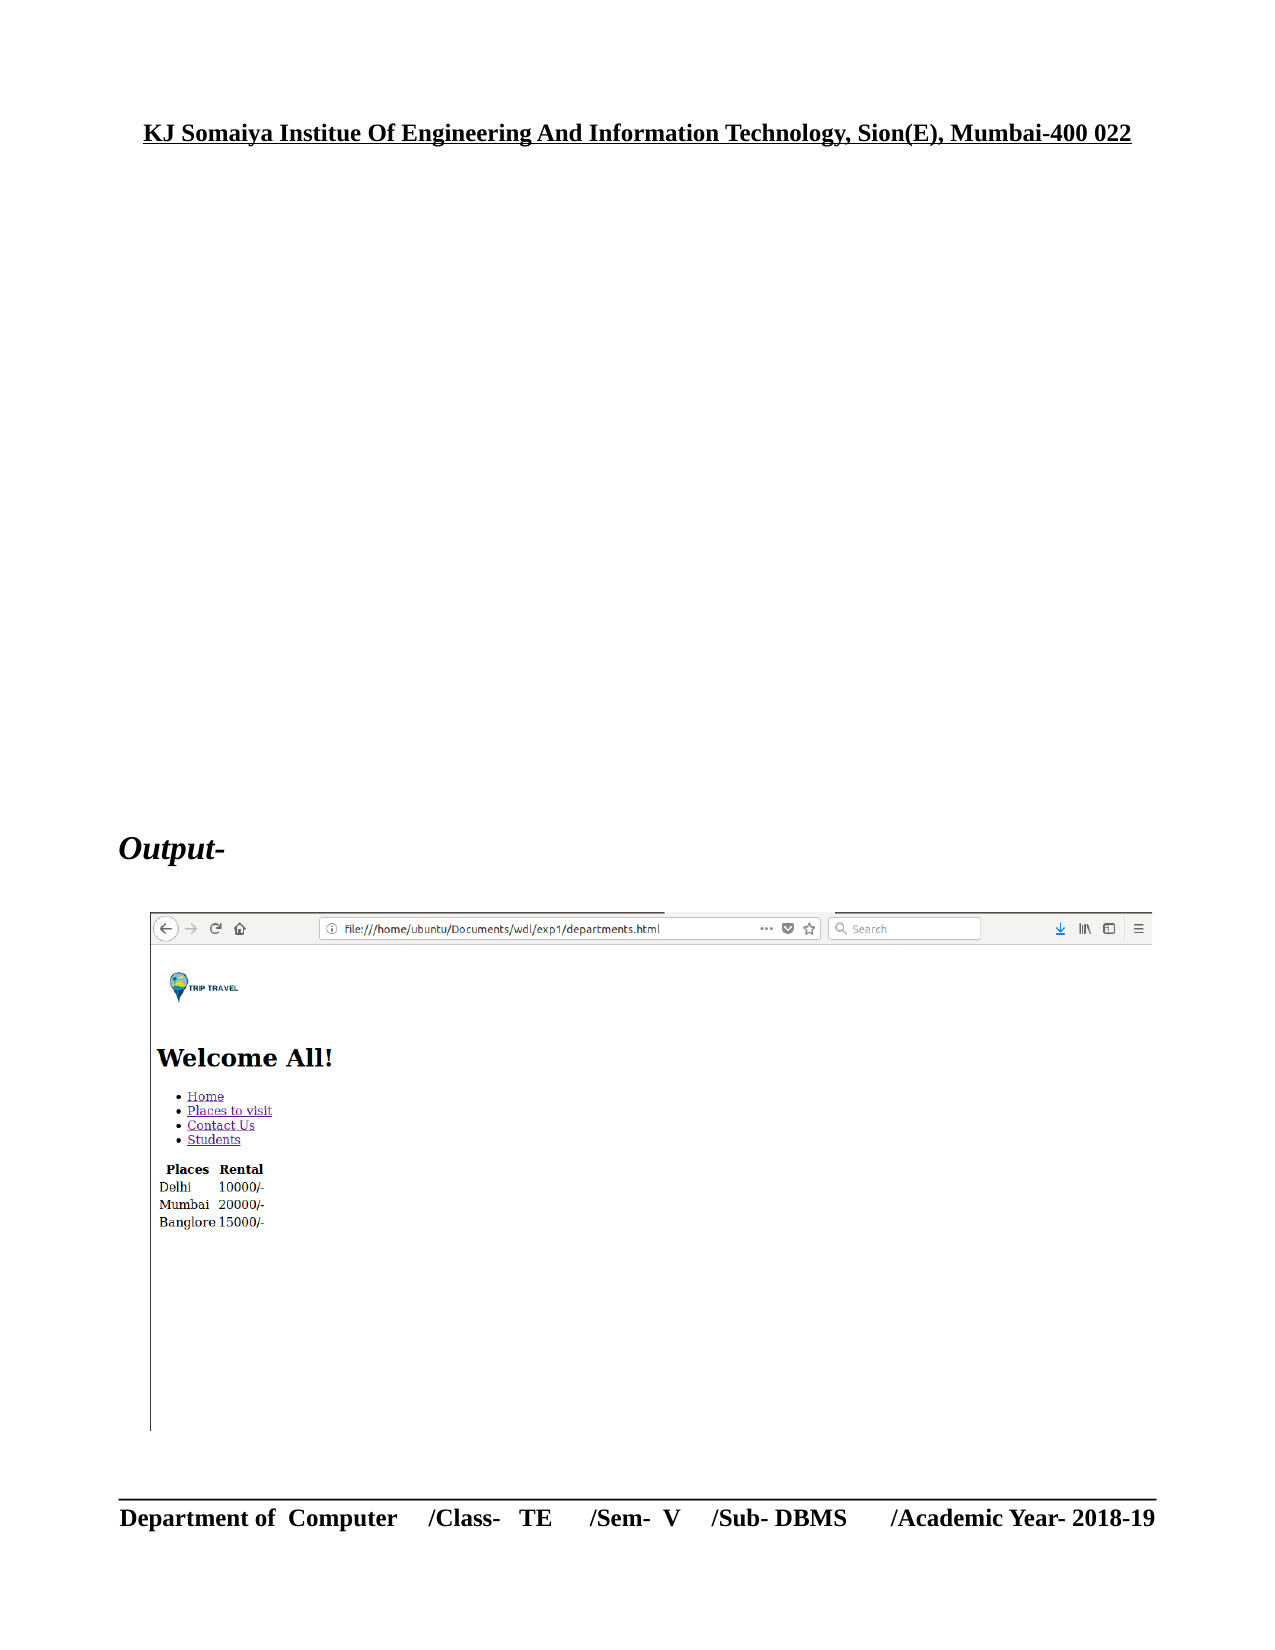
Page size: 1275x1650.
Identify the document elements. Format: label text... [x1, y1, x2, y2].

picture [150, 912, 1153, 1431]
text Output- [118, 828, 1157, 866]
